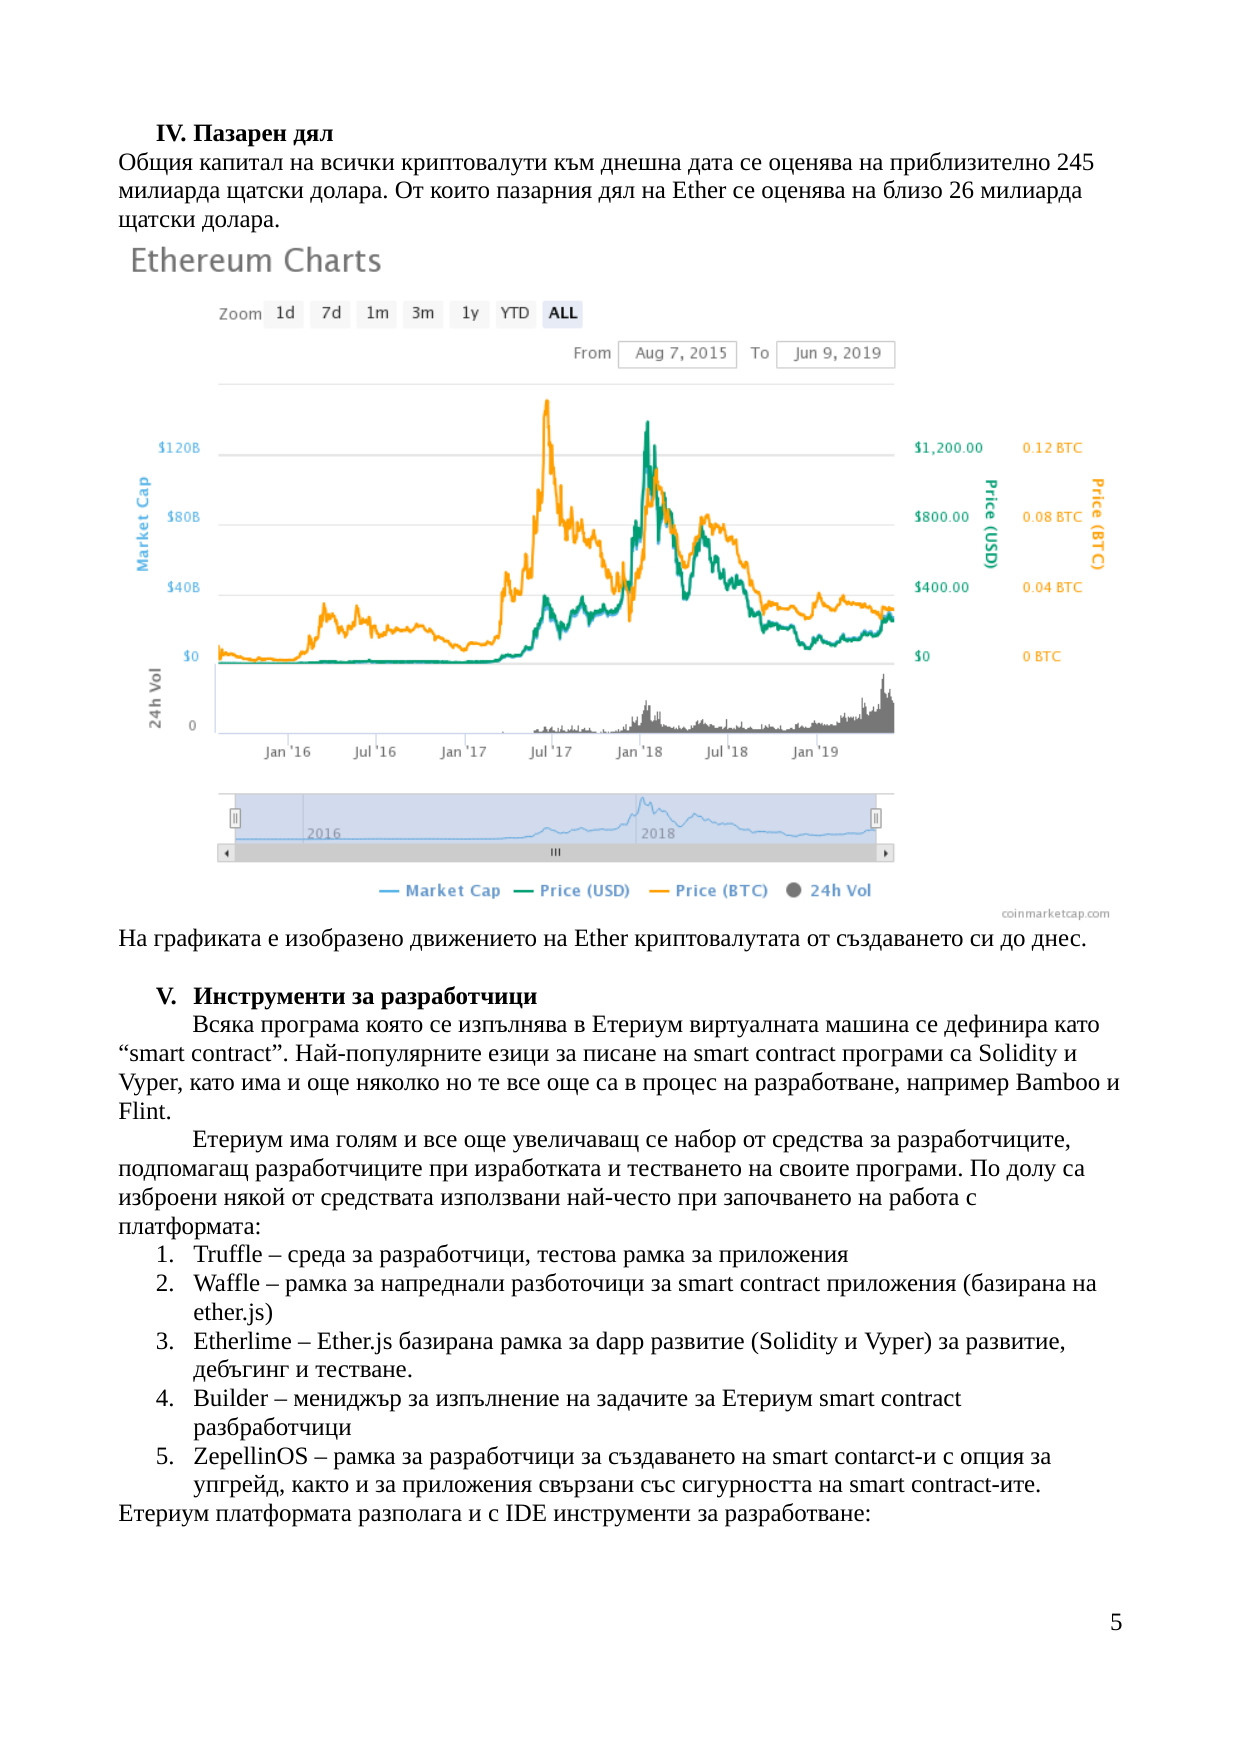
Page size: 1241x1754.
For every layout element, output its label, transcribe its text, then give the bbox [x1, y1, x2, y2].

list Etherlime – Ether.js базирана рамка за dapp развитие (Solidity и Vyper) за развитие, дебъгинг и тестване. [156, 1326, 1122, 1383]
list Builder – мениджър за изпълнение на задачите за Етериум smart contract разбработчици [156, 1383, 1122, 1441]
subtitle Инструменти за разработчици [156, 981, 1122, 1009]
text На графиката е изобразено движението на Ether криптовалутата от създаването си до днес. [118, 924, 1122, 952]
list ZepellinOS – рамка за разработчици за създаването на smart contarct-и с опция за упгрейд, както и за приложения свързани със сигурността на smart contract-ите. [156, 1441, 1122, 1498]
text Етериум платформата разполага и с IDE инструменти за разработване: [118, 1498, 1122, 1527]
text Всяка програма която се изпълнява в Етериум виртуалната машина се дефинира като “smart contract”. Най-популярните езици за писане на smart contract програми са Solidity и Vyper, като има и още няколко но те все още са в процес на разработванe, например Bamboo и Flint. [118, 1009, 1122, 1124]
subtitle Пазарен дял [156, 118, 1122, 147]
text Етериум има голям и все още увеличаващ се набор от средства за разработчиците, подпомагащ разработчиците при изработката и тестването на своите програми. По долу са изброени някой от средствата използвани най-често при започването на работа с платформата: [118, 1124, 1122, 1239]
text Общия капитал на всички криптовалути към днешна дата се оценява на приблизително 245 милиарда щатски долара. От които пазарния дял на Ether се оценява на близо 26 милиарда щатски долара. [118, 147, 1122, 233]
list Truffle – среда за разработчици, тестова рамка за приложения [156, 1239, 1122, 1268]
picture [118, 233, 1123, 924]
list Waffle – рамка за напреднали разботочици за smart contract приложения (базирана на ether.js) [156, 1268, 1122, 1326]
